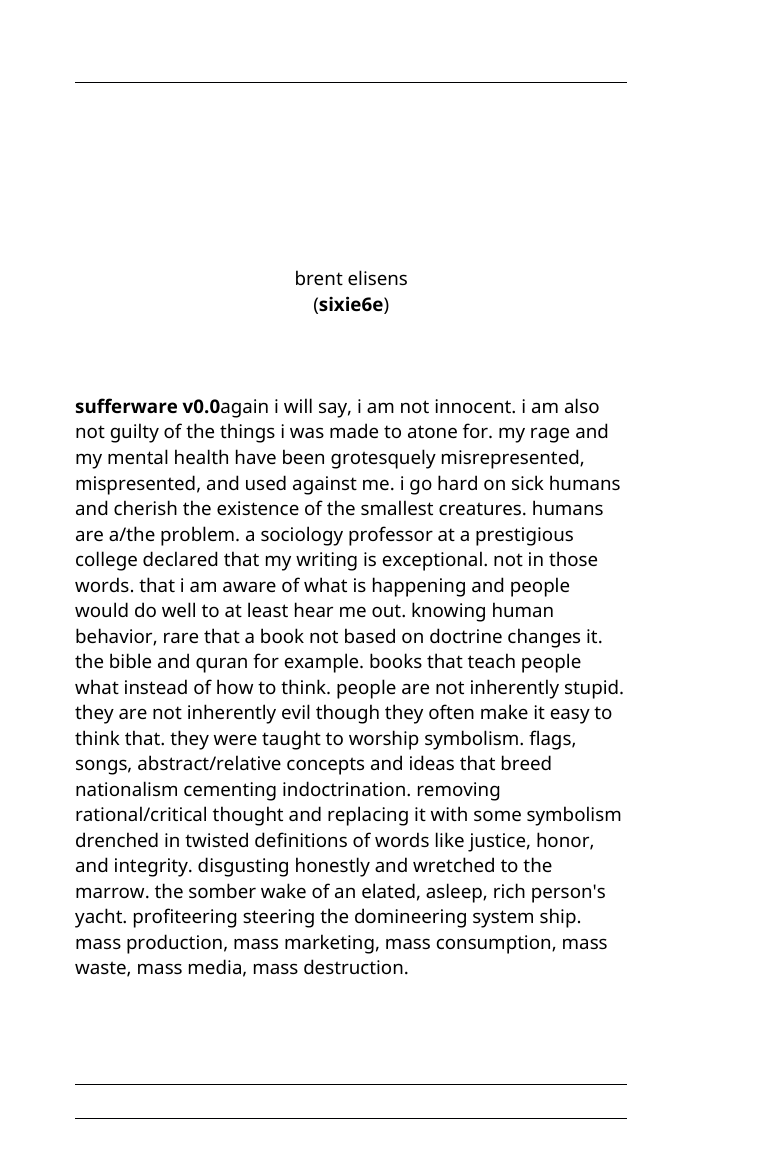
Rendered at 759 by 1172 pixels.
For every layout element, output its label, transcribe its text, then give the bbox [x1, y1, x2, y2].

text (sixie6e) [75, 291, 627, 317]
text sufferware v0.0again i will say, i am not innocent. i am also not guilty of the things i was made to atone for. my rage and my mental health have been grotesquely misrepresented, mispresented, and used against me. i go hard on sick humans and cherish the existence of the smallest creatures. humans are a/the problem. a sociology professor at a prestigious college declared that my writing is exceptional. not in those words. that i am aware of what is happening and people would do well to at least hear me out. knowing human behavior, rare that a book not based on doctrine changes it. the bible and quran for example. books that teach people what instead of how to think. people are not inherently stupid. they are not inherently evil though they often make it easy to think that. they were taught to worship symbolism. flags, songs, abstract/relative concepts and ideas that breed nationalism cementing indoctrination. removing rational/critical thought and replacing it with some symbolism drenched in twisted definitions of words like justice, honor, and integrity. disgusting honestly and wretched to the marrow. the somber wake of an elated, asleep, rich person's yacht. profiteering steering the domineering system ship. mass production, mass marketing, mass consumption, mass waste, mass media, mass destruction. [75, 393, 627, 980]
text brent elisens [75, 266, 627, 291]
